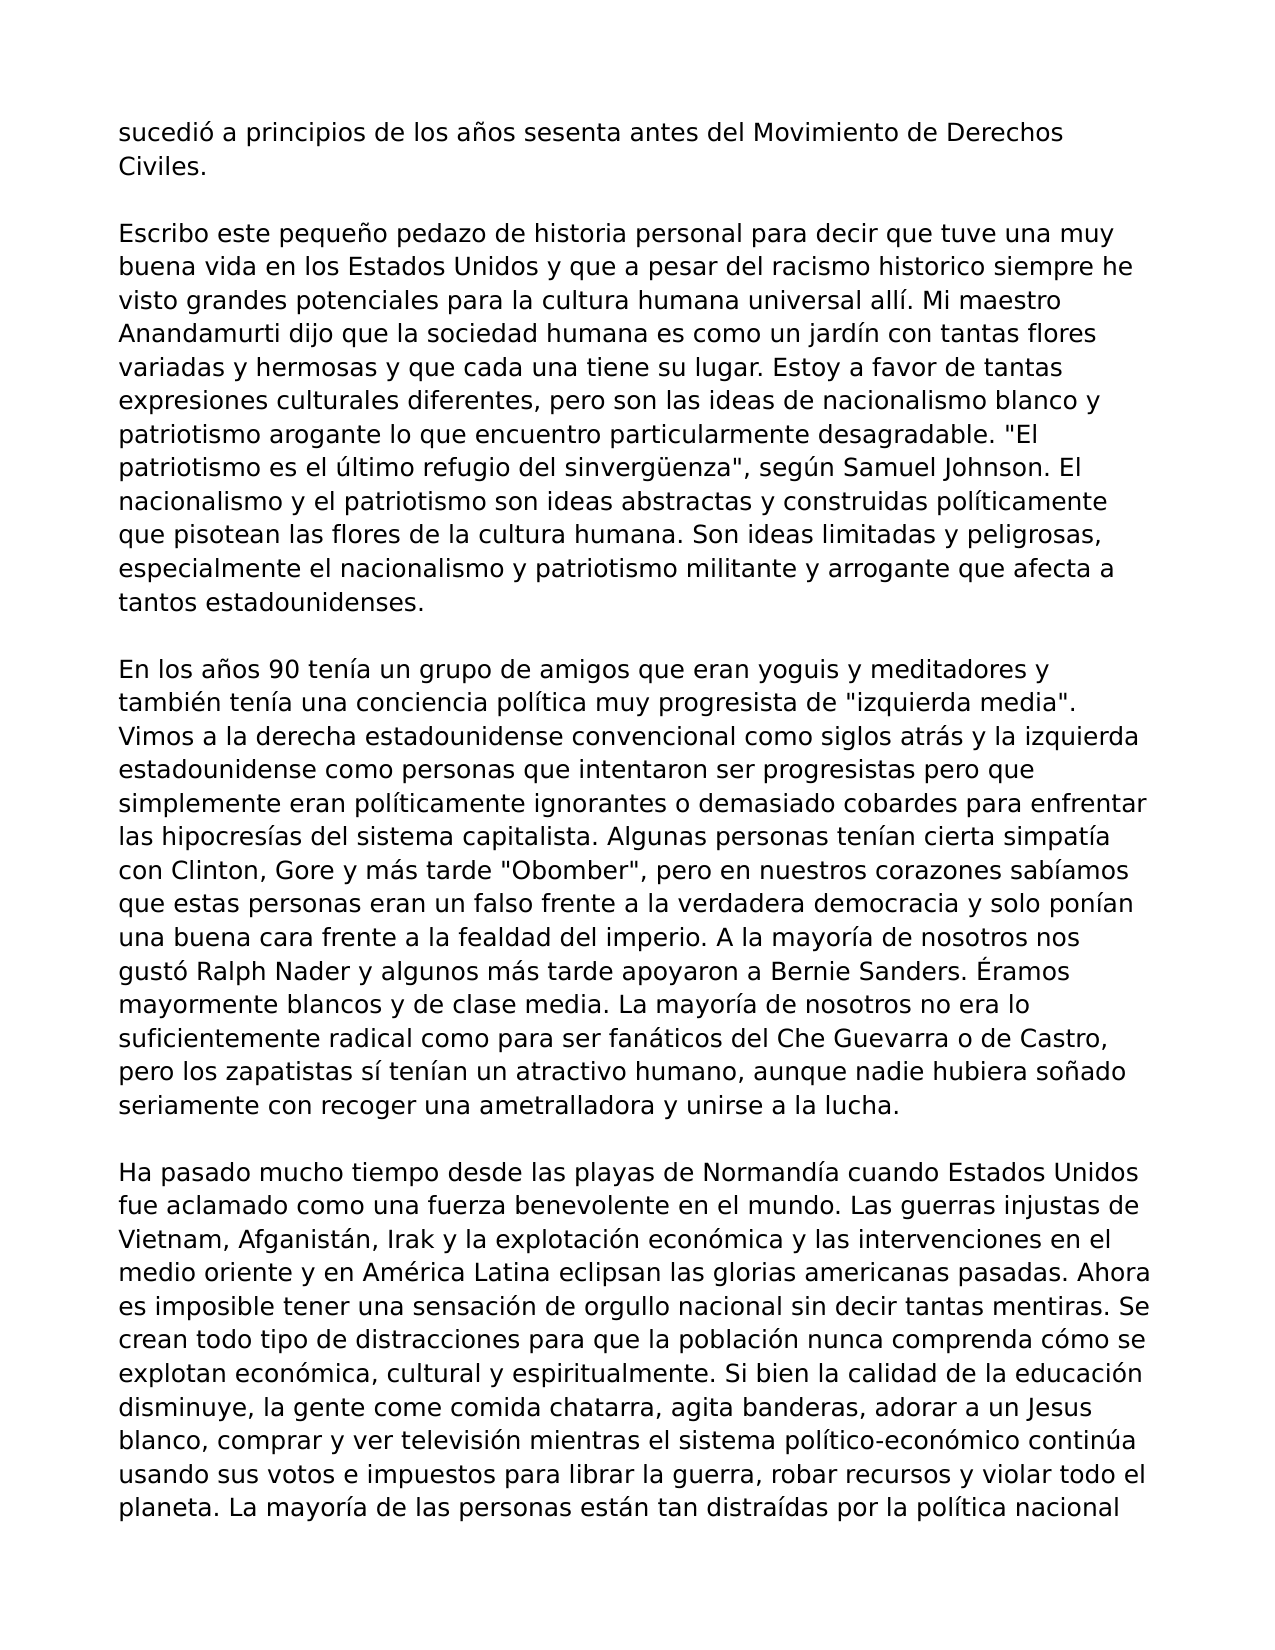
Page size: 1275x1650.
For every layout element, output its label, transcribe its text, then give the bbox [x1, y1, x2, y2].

text sucedió a principios de los años sesenta antes del Movimiento de Derechos Civiles. Escribo este pequeño pedazo de historia personal para decir que tuve una muy buena vida en los Estados Unidos y que a pesar del racismo historico siempre he visto grandes potenciales para la cultura humana universal allí. Mi maestro Anandamurti dijo que la sociedad humana es como un jardín con tantas flores variadas y hermosas y que cada una tiene su lugar. Estoy a favor de tantas expresiones culturales diferentes, pero son las ideas de nacionalismo blanco y patriotismo arogante lo que encuentro particularmente desagradable. "El patriotismo es el último refugio del sinvergüenza", según Samuel Johnson. El nacionalismo y el patriotismo son ideas abstractas y construidas políticamente que pisotean las flores de la cultura humana. Son ideas limitadas y peligrosas, especialmente el nacionalismo y patriotismo militante y arrogante que afecta a tantos estadounidenses. En los años 90 tenía un grupo de amigos que eran yoguis y meditadores y también tenía una conciencia política muy progresista de "izquierda media". Vimos a la derecha estadounidense convencional como siglos atrás y la izquierda estadounidense como personas que intentaron ser progresistas pero que simplemente eran políticamente ignorantes o demasiado cobardes para enfrentar las hipocresías del sistema capitalista. Algunas personas tenían cierta simpatía con Clinton, Gore y más tarde "Obomber", pero en nuestros corazones sabíamos que estas personas eran un falso frente a la verdadera democracia y solo ponían una buena cara frente a la fealdad del imperio. A la mayoría de nosotros nos gustó Ralph Nader y algunos más tarde apoyaron a Bernie Sanders. Éramos mayormente blancos y de clase media. La mayoría de nosotros no era lo suficientemente radical como para ser fanáticos del Che Guevarra o de Castro, pero los zapatistas sí tenían un atractivo humano, aunque nadie hubiera soñado seriamente con recoger una ametralladora y unirse a la lucha. Ha pasado mucho tiempo desde las playas de Normandía cuando Estados Unidos fue aclamado como una fuerza benevolente en el mundo. Las guerras injustas de Vietnam, Afganistán, Irak y la explotación económica y las intervenciones en el medio oriente y en América Latina eclipsan las glorias americanas pasadas. Ahora es imposible tener una sensación de orgullo nacional sin decir tantas mentiras. Se crean todo tipo de distracciones para que la población nunca comprenda cómo se explotan económica, cultural y espiritualmente. Si bien la calidad de la educación disminuye, la gente come comida chatarra, agita banderas, adorar a un Jesus blanco, comprar y ver televisión mientras el sistema político-económico continúa usando sus votos e impuestos para librar la guerra, robar recursos y violar todo el planeta. La mayoría de las personas están tan distraídas por la política nacional [118, 118, 1157, 1522]
